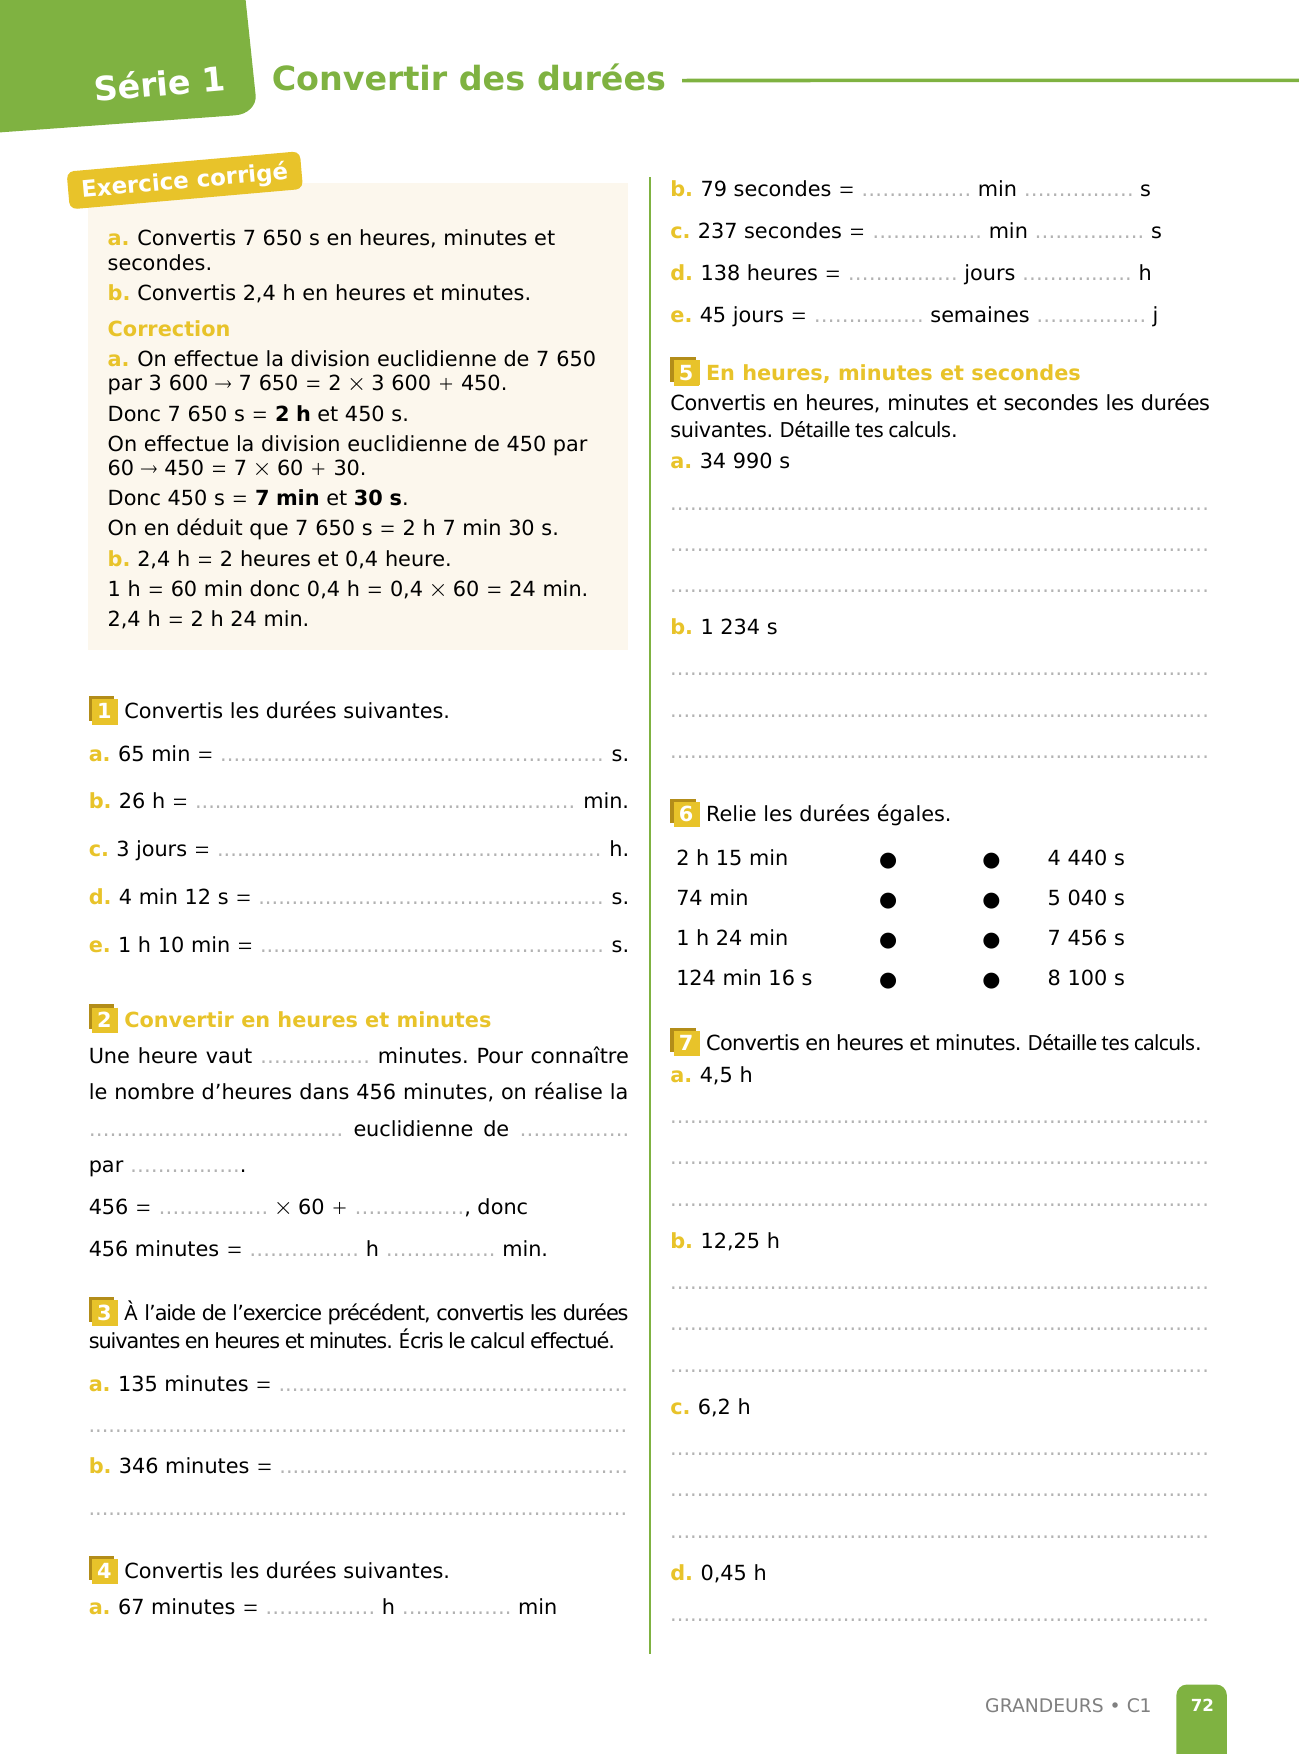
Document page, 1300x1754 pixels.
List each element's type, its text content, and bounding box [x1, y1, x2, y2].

table_cell ● [836, 918, 940, 958]
table_cell 5 040 s [1042, 878, 1210, 918]
subtitle Convertis les durées suivantes. [114, 1556, 629, 1583]
subtitle 34 990 s [670, 449, 1211, 474]
subtitle Relie les durées égales. [696, 799, 1211, 827]
subtitle 6,2 h [670, 1395, 1211, 1419]
list On effectue la division euclidienne de 7 650 par 3 600  7 650 = 2 × 3 600  450. [107, 347, 609, 396]
text On effectue la division euclidienne de 450 par 60  450 = 7 × 60  30. [107, 432, 609, 480]
table_cell 8 100 s [1042, 958, 1210, 998]
list 2,4 h = 2 heures et 0,4 heure. [107, 547, 609, 571]
subtitle 1 h 10 min = s. [88, 933, 629, 957]
text 1 h = 60 min donc 0,4 h = 0,4 × 60 = 24 min. [107, 577, 609, 601]
text On en déduit que 7 650 s = 2 h 7 min 30 s. [107, 516, 609, 541]
text Convertis en heures, minutes et secondes les durées suivantes. Détaille tes calculs. [670, 391, 1211, 443]
subtitle 65 min = s. [88, 742, 629, 766]
subtitle Convertis en heures et minutes. Détaille tes calculs. [670, 1027, 1211, 1057]
table_header ● [836, 839, 940, 878]
subtitle 12,25 h [670, 1229, 1211, 1253]
subtitle 346 minutes = [88, 1437, 629, 1479]
table_cell ● [836, 878, 940, 918]
table_cell 124 min 16 s [670, 958, 836, 998]
list Convertis 2,4 h en heures et minutes. [107, 281, 609, 305]
subtitle Une heure vaut ………...…. minutes. Pour connaître le nombre d’heures dans 456 minutes, on réalise la ………...………………….... euclidienne de ………...…. par ………...….. [88, 1044, 629, 1177]
table_header 2 h 15 min [670, 839, 836, 878]
subtitle En heures, minutes et secondes [696, 357, 1211, 385]
table_cell 7 456 s [1042, 918, 1210, 958]
list 1 234 s [670, 598, 1211, 639]
list Convertis 7 650 s en heures, minutes et secondes. [107, 226, 609, 275]
list Correction [107, 317, 609, 341]
subtitle 0,45 h [670, 1561, 1211, 1585]
subtitle 45 jours = ………...…. semaines ………...…. j [670, 303, 1211, 327]
table_cell 74 min [670, 878, 836, 918]
subtitle 67 minutes = ………...…. h ………...…. min [88, 1595, 629, 1619]
subtitle 4,5 h [670, 1063, 1211, 1087]
text Donc 7 650 s = 2 h et 450 s. [107, 402, 609, 426]
subtitle 26 h = min. [88, 789, 629, 814]
table_cell ● [940, 958, 1042, 998]
subtitle 4 min 12 s = s. [88, 885, 629, 909]
subtitle 456 minutes = ………...…. h ………...…. min. [88, 1237, 629, 1262]
subtitle 138 heures = ………...…. jours ………...…. h [670, 261, 1211, 285]
table_cell ● [836, 958, 940, 998]
subtitle 456 = ………...…. × 60  ………...…., donc [88, 1195, 629, 1220]
subtitle 237 secondes = ………...…. min ………...…. s [670, 219, 1211, 243]
text 2,4 h = 2 h 24 min. [107, 607, 609, 631]
subtitle 79 secondes = ………...…. min ………...…. s [670, 177, 1211, 201]
subtitle À l’aide de l’exercice précédent, convertis les durées suivantes en heures et minutes. Écris le calcul effectué. [88, 1297, 629, 1355]
table_header ● [940, 839, 1042, 878]
table_header 4 440 s [1042, 839, 1210, 878]
text Donc 450 s = 7 min et 30 s. [107, 486, 609, 511]
subtitle Convertir en heures et minutes [114, 1004, 629, 1032]
table_cell ● [940, 918, 1042, 958]
subtitle 3 jours = h. [88, 837, 629, 861]
subtitle Convertis les durées suivantes. [114, 696, 629, 724]
table_cell 1 h 24 min [670, 918, 836, 958]
table_cell ● [940, 878, 1042, 918]
subtitle 135 minutes = [88, 1355, 629, 1396]
